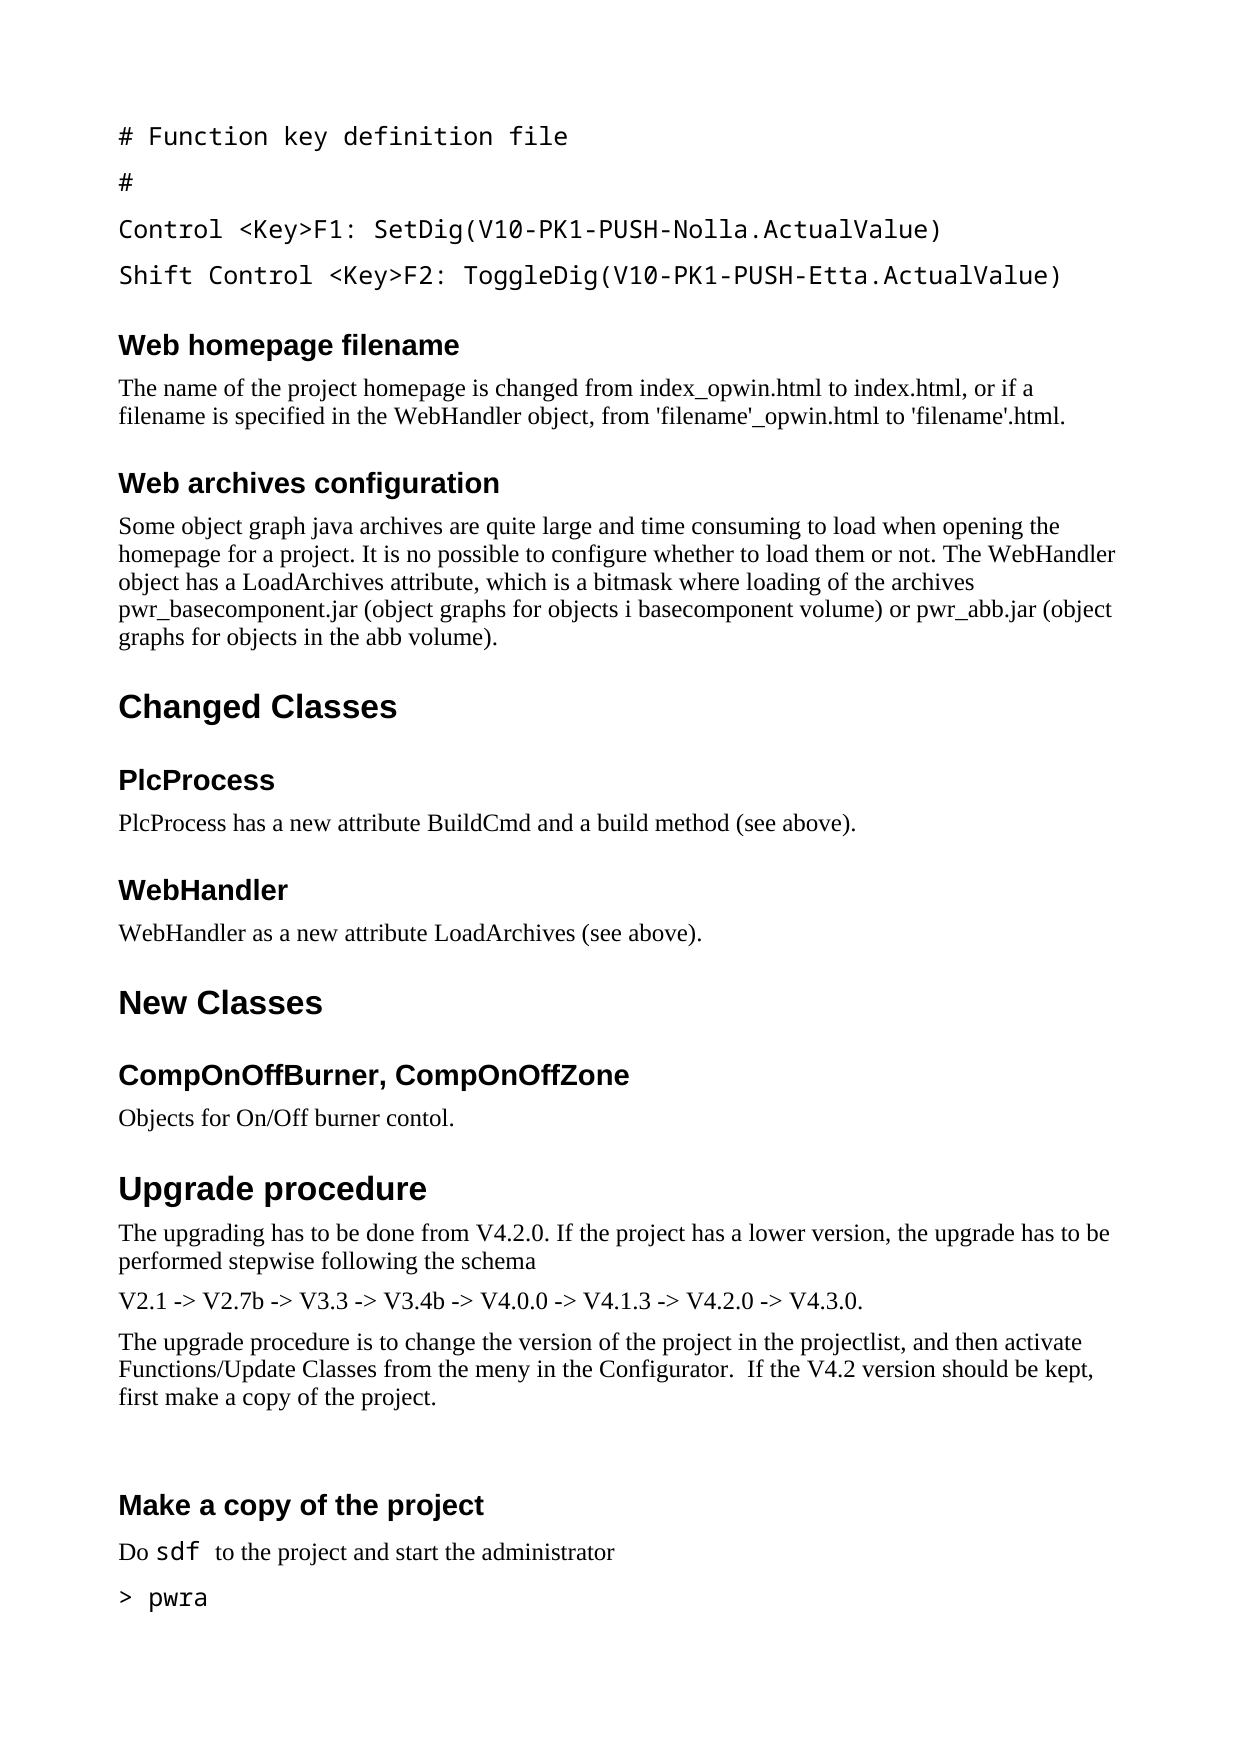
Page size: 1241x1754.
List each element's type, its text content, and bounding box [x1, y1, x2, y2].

text # [118, 165, 1122, 199]
text > pwra [118, 1580, 1122, 1614]
text Do sdf to the project and start the administrator [118, 1533, 1122, 1568]
subtitle CompOnOffBurner, CompOnOffZone [118, 1059, 1122, 1092]
text The name of the project homepage is changed from index_opwin.html to index.html, or if a filename is specified in the WebHandler object, from 'filename'_opwin.html to 'filename'.html. [118, 374, 1122, 430]
text WebHandler as a new attribute LoadArchives (see above). [118, 919, 1122, 947]
text Control <Key>F1: SetDig(V10-PK1-PUSH-Nolla.ActualValue) [118, 211, 1122, 245]
text PlcProcess has a new attribute BuildCmd and a build method (see above). [118, 809, 1122, 836]
subtitle Web archives configuration [118, 467, 1122, 500]
text The upgrading has to be done from V4.2.0. If the project has a lower version, the upgrade has to be performed stepwise following the schema [118, 1219, 1122, 1275]
subtitle PlcProcess [118, 763, 1122, 796]
text Some object graph java archives are quite large and time consuming to load when opening the homepage for a project. It is no possible to configure whether to load them or not. The WebHandler object has a LoadArchives attribute, which is a bitmask where loading of the archives pwr_basecomponent.jar (object graphs for objects i basecomponent volume) or pwr_abb.jar (object graphs for objects in the abb volume). [118, 512, 1122, 651]
subtitle New Classes [118, 984, 1122, 1022]
subtitle Web homepage filename [118, 329, 1122, 362]
text V2.1 -> V2.7b -> V3.3 -> V3.4b -> V4.0.0 -> V4.1.3 -> V4.2.0 -> V4.3.0. [118, 1287, 1122, 1315]
subtitle Changed Classes [118, 688, 1122, 726]
text # Function key definition file [118, 118, 1122, 152]
text Objects for On/Off burner contol. [118, 1104, 1122, 1132]
text Shift Control <Key>F2: ToggleDig(V10-PK1-PUSH-Etta.ActualValue) [118, 258, 1122, 292]
subtitle Upgrade procedure [118, 1169, 1122, 1207]
subtitle Make a copy of the project [118, 1488, 1122, 1521]
subtitle WebHandler [118, 874, 1122, 906]
text The upgrade procedure is to change the version of the project in the projectlist, and then activate Functions/Update Classes from the meny in the Configurator. If the V4.2 version should be kept, first make a copy of the project. [118, 1328, 1122, 1411]
